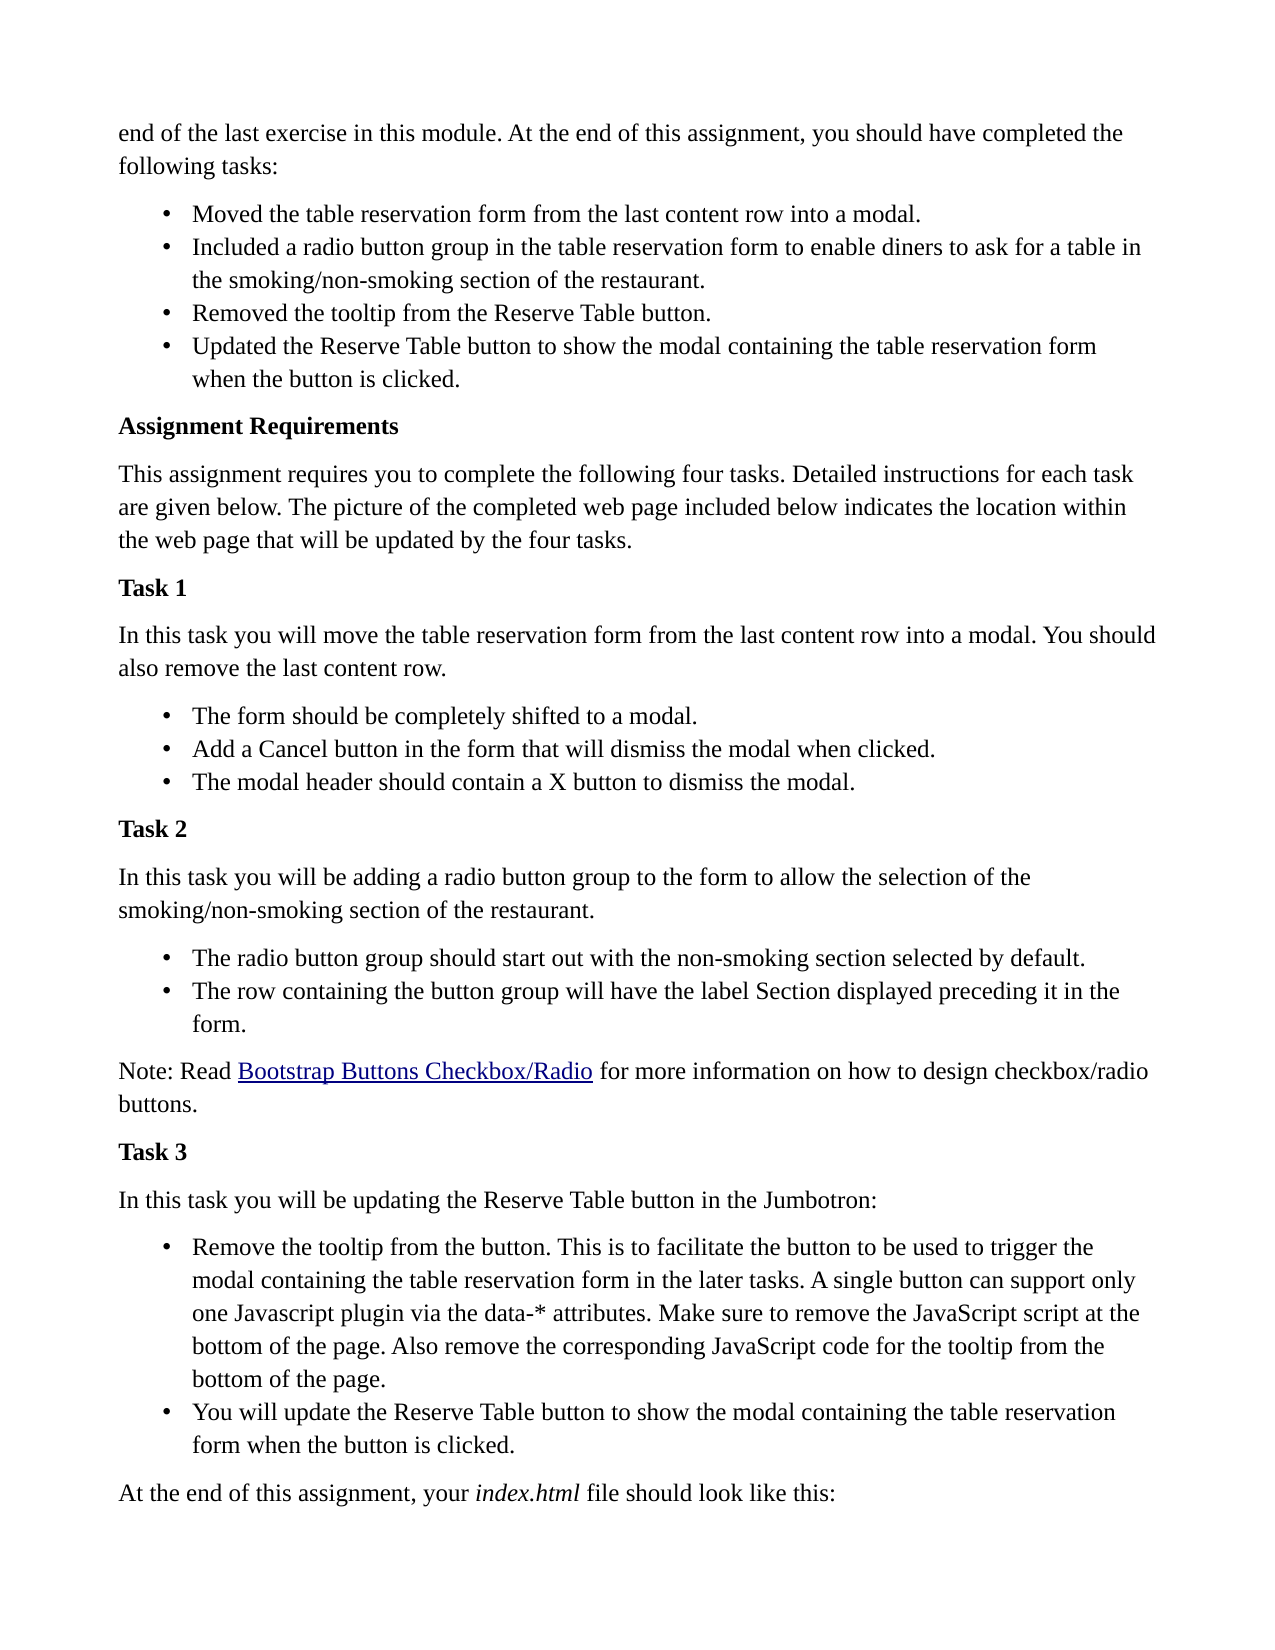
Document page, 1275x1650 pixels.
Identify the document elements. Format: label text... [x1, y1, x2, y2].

text Assignment Requirements [118, 411, 1157, 440]
text In this task you will move the table reservation form from the last content row into a modal. You should also remove the last content row. [118, 620, 1157, 682]
list Updated the Reserve Table button to show the modal containing the table reservation form when the button is clicked. [162, 331, 1157, 393]
text Task 3 [118, 1137, 1157, 1166]
list You will update the Reserve Table button to show the modal containing the table reservation form when the button is clicked. [162, 1397, 1157, 1459]
list Add a Cancel button in the form that will dismiss the modal when clicked. [162, 734, 1157, 763]
list Moved the table reservation form from the last content row into a modal. [162, 199, 1157, 227]
text end of the last exercise in this module. At the end of this assignment, you should have completed the following tasks: [118, 118, 1157, 180]
text At the end of this assignment, your index.html file should look like this: [118, 1478, 1157, 1507]
text In this task you will be updating the Reserve Table button in the Jumbotron: [118, 1185, 1157, 1213]
list Remove the tooltip from the button. This is to facilitate the button to be used to trigger the modal containing the table reservation form in the later tasks. A single button can support only one Javascript plugin via the data-* attributes. Make sure to remove the JavaScript script at the bottom of the page. Also remove the corresponding JavaScript code for the tooltip from the bottom of the page. [162, 1232, 1157, 1393]
list Included a radio button group in the table reservation form to enable diners to ask for a table in the smoking/non-smoking section of the restaurant. [162, 232, 1157, 293]
list Removed the tooltip from the Reserve Table button. [162, 298, 1157, 327]
text This assignment requires you to complete the following four tasks. Detailed instructions for each task are given below. The picture of the completed web page included below indicates the location within the web page that will be updated by the four tasks. [118, 459, 1157, 554]
text Task 1 [118, 573, 1157, 601]
text Note: Read Bootstrap Buttons Checkbox/Radio for more information on how to design checkbox/radio buttons. [118, 1056, 1157, 1118]
list The row containing the button group will have the label Section displayed preceding it in the form. [162, 976, 1157, 1038]
text In this task you will be adding a radio button group to the form to allow the selection of the smoking/non-smoking section of the restaurant. [118, 862, 1157, 924]
text Task 2 [118, 814, 1157, 843]
list The radio button group should start out with the non-smoking section selected by default. [162, 943, 1157, 972]
list The form should be completely shifted to a modal. [162, 701, 1157, 730]
list The modal header should contain a X button to dismiss the modal. [162, 767, 1157, 796]
